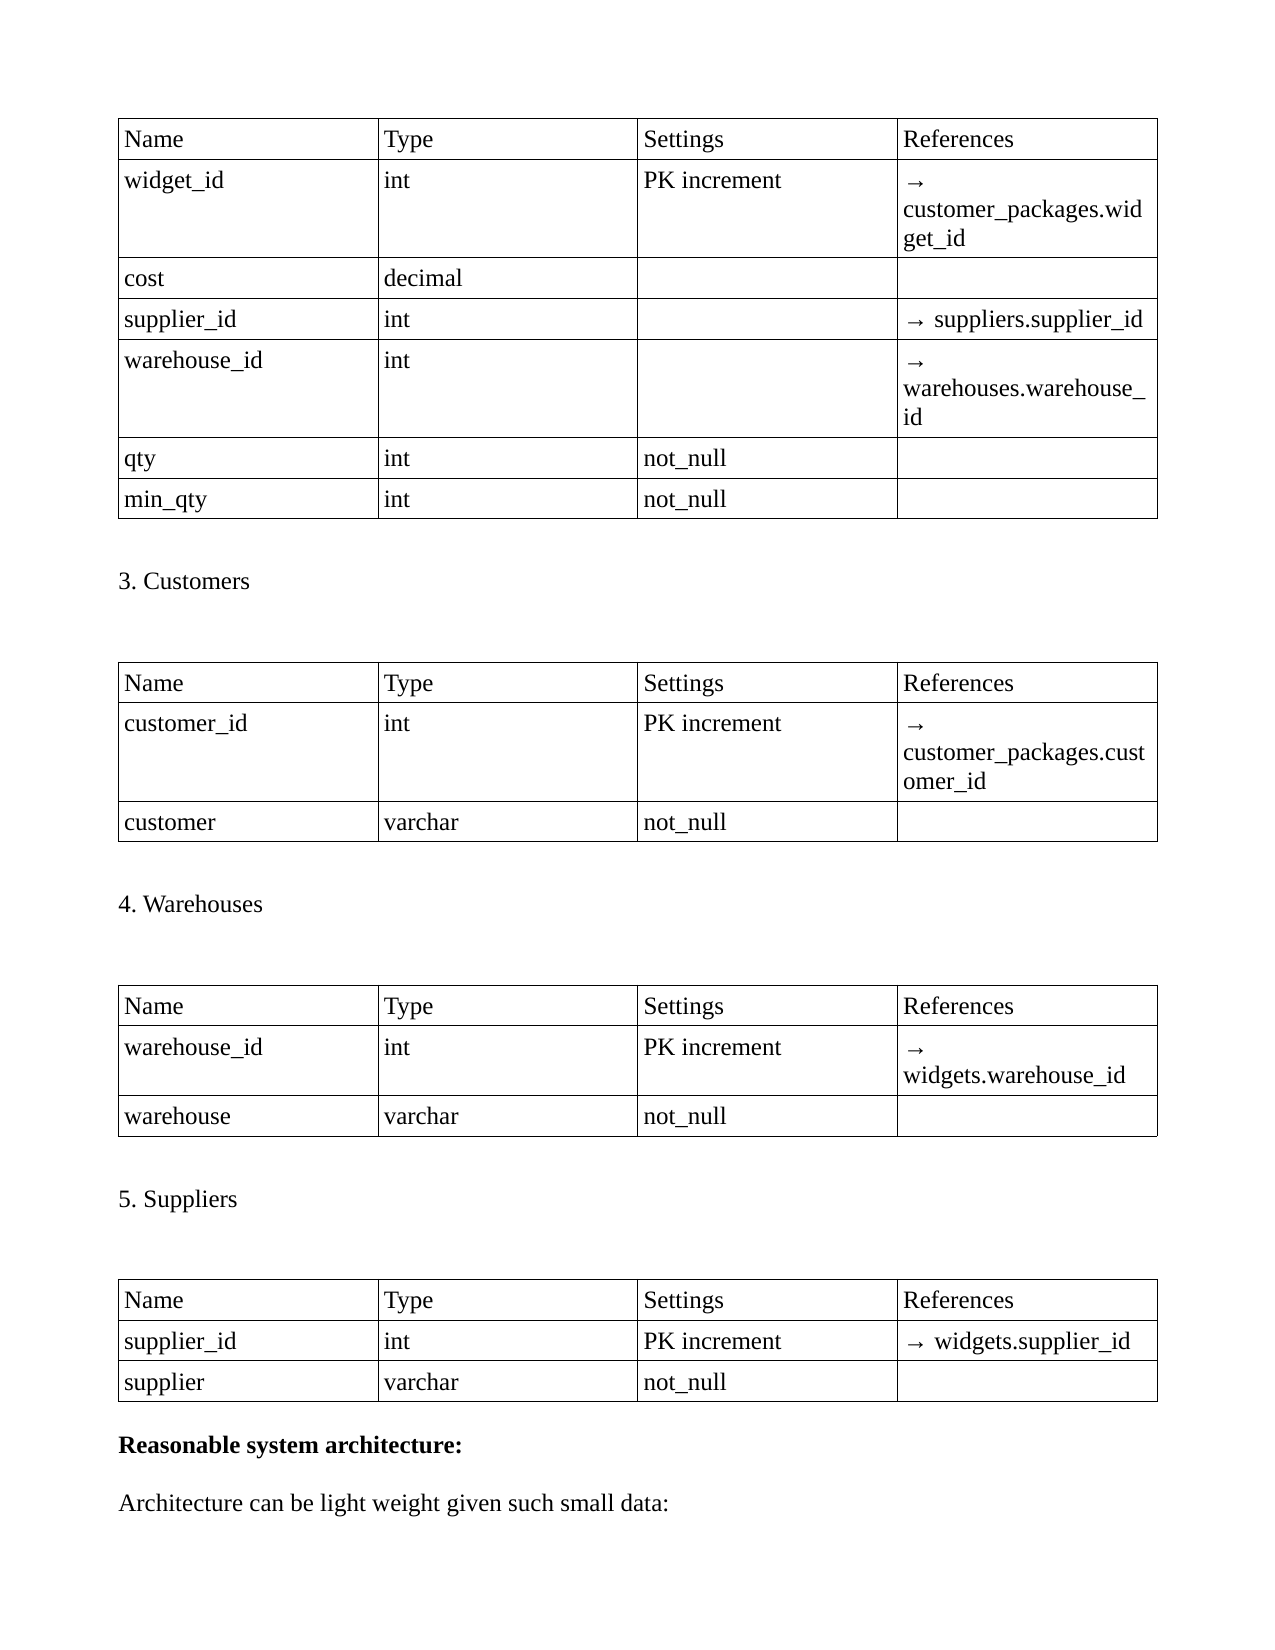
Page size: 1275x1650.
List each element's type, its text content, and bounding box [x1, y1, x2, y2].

table_cell int [379, 299, 637, 338]
table_cell cost [119, 258, 378, 298]
table_cell supplier_id [119, 299, 378, 338]
table_cell → widgets.supplier_id [898, 1321, 1157, 1360]
table_cell [898, 802, 1157, 841]
table_cell [898, 258, 1157, 298]
table_cell int [379, 703, 637, 801]
table_cell not_null [638, 802, 897, 841]
table_header References [898, 1280, 1157, 1319]
table_header Type [379, 1280, 637, 1319]
table_cell varchar [379, 1361, 637, 1401]
table_header Type [379, 986, 637, 1025]
table_header Type [379, 663, 637, 702]
table_cell qty [119, 438, 378, 477]
table_cell int [379, 1321, 637, 1360]
text Reasonable system architecture: [118, 1430, 1157, 1459]
table_cell warehouse_id [119, 340, 378, 437]
table_header Type [379, 119, 637, 159]
table_cell PK increment [638, 1026, 897, 1095]
table_cell decimal [379, 258, 637, 298]
text Architecture can be light weight given such small data: [118, 1488, 1157, 1517]
table_cell [898, 1096, 1157, 1136]
table_cell varchar [379, 1096, 637, 1136]
table_cell int [379, 340, 637, 437]
table_cell PK increment [638, 703, 897, 801]
table_cell customer [119, 802, 378, 841]
table_cell → suppliers.supplier_id [898, 299, 1157, 338]
table_cell int [379, 160, 637, 257]
text 3. Customers [118, 566, 1157, 595]
table_header Settings [638, 1280, 897, 1319]
text 5. Suppliers [118, 1184, 1157, 1212]
table_cell int [379, 479, 637, 518]
table_cell not_null [638, 1096, 897, 1136]
table_cell not_null [638, 438, 897, 477]
table_cell varchar [379, 802, 637, 841]
table_cell supplier_id [119, 1321, 378, 1360]
table_cell → customer_packages.widget_id [898, 160, 1157, 257]
table_header References [898, 119, 1157, 159]
table_header References [898, 663, 1157, 702]
table_cell [898, 438, 1157, 477]
table_cell int [379, 1026, 637, 1095]
table_cell warehouse [119, 1096, 378, 1136]
table_cell [638, 299, 897, 338]
table_header Name [119, 119, 378, 159]
table_cell supplier [119, 1361, 378, 1401]
table_cell [638, 340, 897, 437]
table_header References [898, 986, 1157, 1025]
table_header Settings [638, 986, 897, 1025]
table_cell → customer_packages.customer_id [898, 703, 1157, 801]
table_header Settings [638, 119, 897, 159]
table_cell → widgets.warehouse_id [898, 1026, 1157, 1095]
table_cell PK increment [638, 1321, 897, 1360]
table_cell min_qty [119, 479, 378, 518]
table_cell [898, 479, 1157, 518]
table_cell warehouse_id [119, 1026, 378, 1095]
table_cell [638, 258, 897, 298]
table_header Name [119, 663, 378, 702]
table_cell → warehouses.warehouse_id [898, 340, 1157, 437]
table_header Name [119, 1280, 378, 1319]
table_cell customer_id [119, 703, 378, 801]
table_cell PK increment [638, 160, 897, 257]
table_cell widget_id [119, 160, 378, 257]
table_cell int [379, 438, 637, 477]
table_cell not_null [638, 479, 897, 518]
table_header Name [119, 986, 378, 1025]
table_cell not_null [638, 1361, 897, 1401]
table_header Settings [638, 663, 897, 702]
text 4. Warehouses [118, 889, 1157, 918]
table_cell [898, 1361, 1157, 1401]
